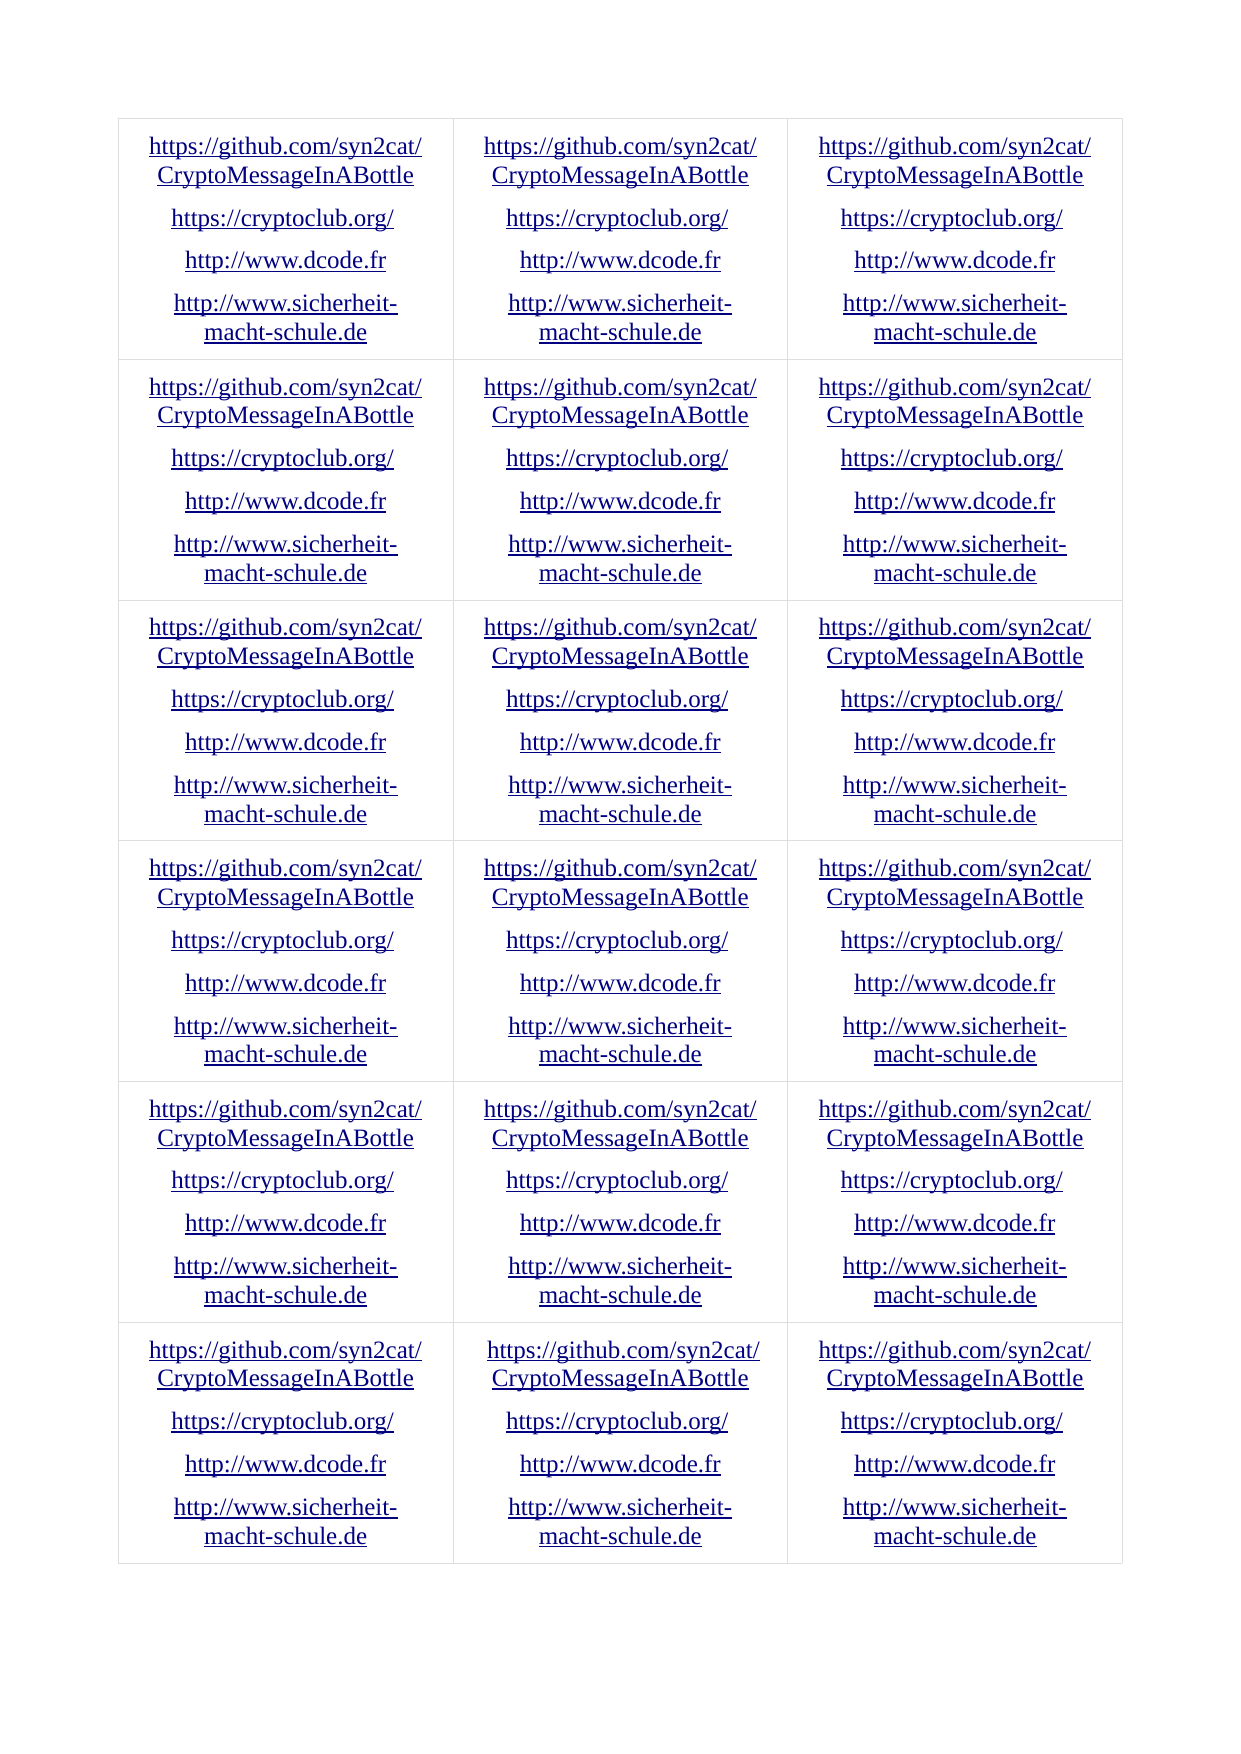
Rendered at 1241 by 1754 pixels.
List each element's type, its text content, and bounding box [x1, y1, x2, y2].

table_cell https://github.com/syn2cat/ CryptoMessageInABottle https://cryptoclub.org/ http://www.dcode.fr http://www.sicherheit- macht-schule.de [119, 601, 453, 840]
table_cell https://github.com/syn2cat/ CryptoMessageInABottle https://cryptoclub.org/ http://www.dcode.fr http://www.sicherheit- macht-schule.de [788, 360, 1122, 599]
table_header https://github.com/syn2cat/ CryptoMessageInABottle https://cryptoclub.org/ http://www.dcode.fr http://www.sicherheit- macht-schule.de [454, 119, 787, 359]
table_cell https://github.com/syn2cat/ CryptoMessageInABottle https://cryptoclub.org/ http://www.dcode.fr http://www.sicherheit- macht-schule.de [454, 841, 787, 1081]
table_cell https://github.com/syn2cat/ CryptoMessageInABottle https://cryptoclub.org/ http://www.dcode.fr http://www.sicherheit- macht-schule.de [119, 1082, 453, 1322]
table_header https://github.com/syn2cat/ CryptoMessageInABottle https://cryptoclub.org/ http://www.dcode.fr http://www.sicherheit- macht-schule.de [119, 119, 453, 359]
table_cell https://github.com/syn2cat/ CryptoMessageInABottle https://cryptoclub.org/ http://www.dcode.fr http://www.sicherheit- macht-schule.de [454, 601, 787, 840]
table_cell https://github.com/syn2cat/ CryptoMessageInABottle https://cryptoclub.org/ http://www.dcode.fr http://www.sicherheit- macht-schule.de [788, 1323, 1122, 1562]
table_cell https://github.com/syn2cat/ CryptoMessageInABottle https://cryptoclub.org/ http://www.dcode.fr http://www.sicherheit- macht-schule.de [119, 841, 453, 1081]
table_cell https://github.com/syn2cat/ CryptoMessageInABottle https://cryptoclub.org/ http://www.dcode.fr http://www.sicherheit- macht-schule.de [119, 1323, 453, 1562]
table_cell https://github.com/syn2cat/ CryptoMessageInABottle https://cryptoclub.org/ http://www.dcode.fr http://www.sicherheit- macht-schule.de [454, 1323, 787, 1562]
table_cell https://github.com/syn2cat/ CryptoMessageInABottle https://cryptoclub.org/ http://www.dcode.fr http://www.sicherheit- macht-schule.de [788, 601, 1122, 840]
table_cell https://github.com/syn2cat/ CryptoMessageInABottle https://cryptoclub.org/ http://www.dcode.fr http://www.sicherheit- macht-schule.de [788, 1082, 1122, 1322]
table_cell https://github.com/syn2cat/ CryptoMessageInABottle https://cryptoclub.org/ http://www.dcode.fr http://www.sicherheit- macht-schule.de [454, 360, 787, 599]
table_header https://github.com/syn2cat/ CryptoMessageInABottle https://cryptoclub.org/ http://www.dcode.fr http://www.sicherheit- macht-schule.de [788, 119, 1122, 359]
table_cell https://github.com/syn2cat/ CryptoMessageInABottle https://cryptoclub.org/ http://www.dcode.fr http://www.sicherheit- macht-schule.de [788, 841, 1122, 1081]
table_cell https://github.com/syn2cat/ CryptoMessageInABottle https://cryptoclub.org/ http://www.dcode.fr http://www.sicherheit- macht-schule.de [119, 360, 453, 599]
table_cell https://github.com/syn2cat/ CryptoMessageInABottle https://cryptoclub.org/ http://www.dcode.fr http://www.sicherheit- macht-schule.de [454, 1082, 787, 1322]
